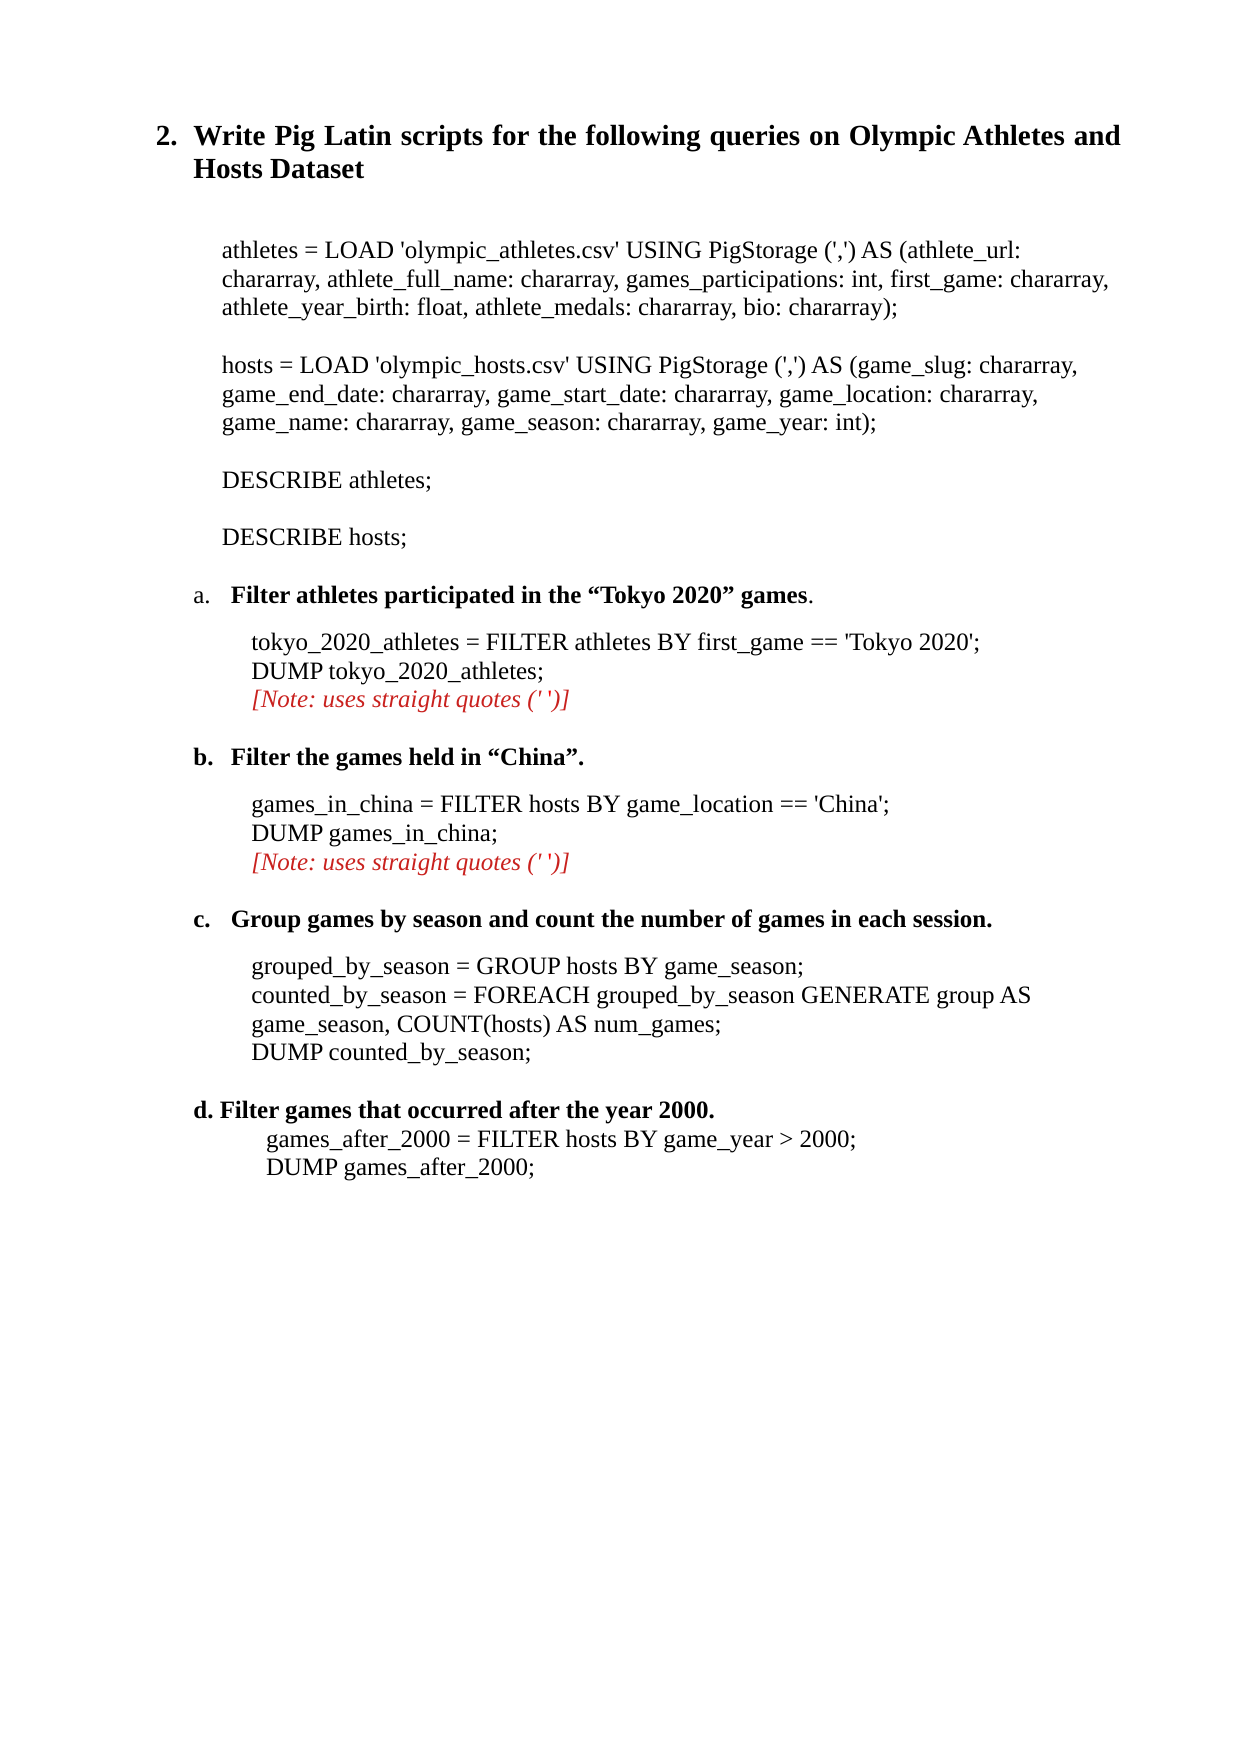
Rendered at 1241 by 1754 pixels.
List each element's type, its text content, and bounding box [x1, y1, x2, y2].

text [Note: uses straight quotes (' ')] [236, 684, 1122, 713]
text [Note: uses straight quotes (' ')] [236, 847, 1122, 875]
text DUMP games_after_2000; [118, 1152, 1122, 1181]
text games_after_2000 = FILTER hosts BY game_year > 2000; [118, 1124, 1122, 1152]
text counted_by_season = FOREACH grouped_by_season GENERATE group AS game_season, COUNT(hosts) AS num_games; [251, 980, 1122, 1037]
text hosts = LOAD 'olympic_hosts.csv' USING PigStorage (',') AS (game_slug: chararray, game_end_date: chararray, game_start_date: chararray, game_location: chararray, game_name: chararray, game_season: chararray, game_year: int); [222, 350, 1122, 436]
text athletes = LOAD 'olympic_athletes.csv' USING PigStorage (',') AS (athlete_url: chararray, athlete_full_name: chararray, games_participations: int, first_game: chararray, athlete_year_birth: float, athlete_medals: chararray, bio: chararray); [222, 235, 1122, 321]
text grouped_by_season = GROUP hosts BY game_season; [251, 951, 1122, 980]
text DESCRIBE athletes; [222, 465, 1122, 494]
text DESCRIBE hosts; [222, 522, 1122, 551]
text DUMP tokyo_2020_athletes; [236, 656, 1122, 684]
text DUMP games_in_china; [118, 818, 1122, 847]
list Write Pig Latin scripts for the following queries on Olympic Athletes and Hosts Dataset [156, 118, 1122, 185]
list Filter the games held in “China”. [193, 742, 1122, 771]
text tokyo_2020_athletes = FILTER athletes BY first_game == 'Tokyo 2020'; [236, 627, 1122, 656]
text games_in_china = FILTER hosts BY game_location == 'China'; [118, 789, 1122, 818]
text d. Filter games that occurred after the year 2000. [193, 1095, 1122, 1124]
list Filter athletes participated in the “Tokyo 2020” games. [193, 580, 1122, 609]
list Group games by season and count the number of games in each session. [193, 904, 1122, 933]
text DUMP counted_by_season; [251, 1037, 1122, 1066]
